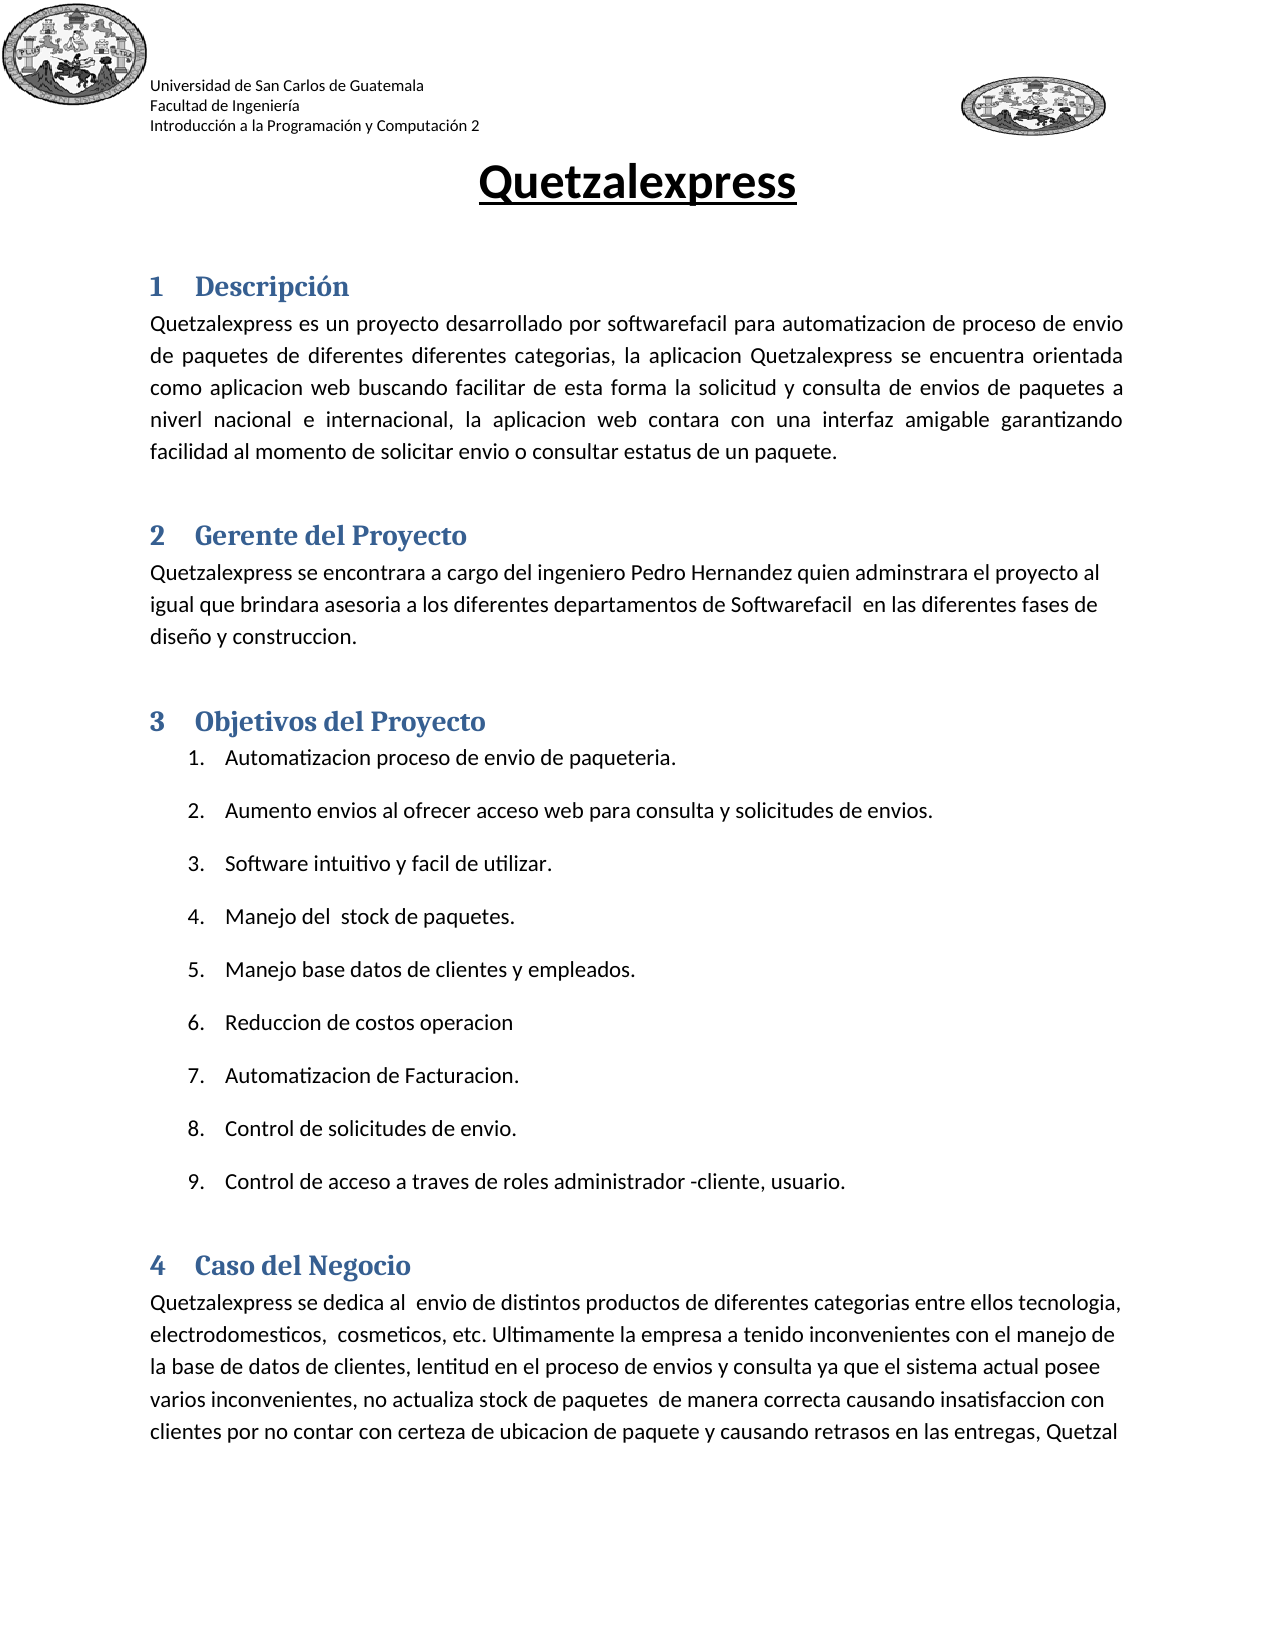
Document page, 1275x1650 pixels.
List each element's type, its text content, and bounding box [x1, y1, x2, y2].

list Automatizacion proceso de envio de paqueteria. [187, 743, 1125, 771]
subtitle Objetivos del Proyecto [150, 705, 1125, 738]
subtitle Gerente del Proyecto [150, 519, 1125, 553]
list Control de acceso a traves de roles administrador -cliente, usuario. [187, 1167, 1125, 1195]
text Quetzalexpress se encontrara a cargo del ingeniero Pedro Hernandez quien adminstrara el proyecto al igual que brindara asesoria a los diferentes departamentos de Softwarefacil en las diferentes fases de diseño y construccion. [150, 558, 1125, 651]
list Aumento envios al ofrecer acceso web para consulta y solicitudes de envios. [187, 796, 1125, 824]
list Software intuitivo y facil de utilizar. [187, 849, 1125, 877]
list Manejo del stock de paquetes. [187, 902, 1125, 930]
text Quetzalexpress se dedica al envio de distintos productos de diferentes categorias entre ellos tecnologia, electrodomesticos, cosmeticos, etc. Ultimamente la empresa a tenido inconvenientes con el manejo de la base de datos de clientes, lentitud en el proceso de envios y consulta ya que el sistema actual posee varios inconvenientes, no actualiza stock de paquetes de manera correcta causando insatisfaccion con clientes por no contar con certeza de ubicacion de paquete y causando retrasos en las entregas, Quetzal [150, 1288, 1125, 1445]
list Reduccion de costos operacion [187, 1008, 1125, 1036]
subtitle Caso del Negocio [150, 1249, 1125, 1283]
list Control de solicitudes de envio. [187, 1114, 1125, 1142]
text Quetzalexpress [150, 150, 1125, 211]
text Quetzalexpress es un proyecto desarrollado por softwarefacil para automatizacion de proceso de envio de paquetes de diferentes diferentes categorias, la aplicacion Quetzalexpress se encuentra orientada como aplicacion web buscando facilitar de esta forma la solicitud y consulta de envios de paquetes a niverl nacional e internacional, la aplicacion web contara con una interfaz amigable garantizando facilidad al momento de solicitar envio o consultar estatus de un paquete. [150, 309, 1125, 465]
subtitle Descripción [150, 270, 1125, 304]
list Manejo base datos de clientes y empleados. [187, 955, 1125, 983]
list Automatizacion de Facturacion. [187, 1061, 1125, 1089]
